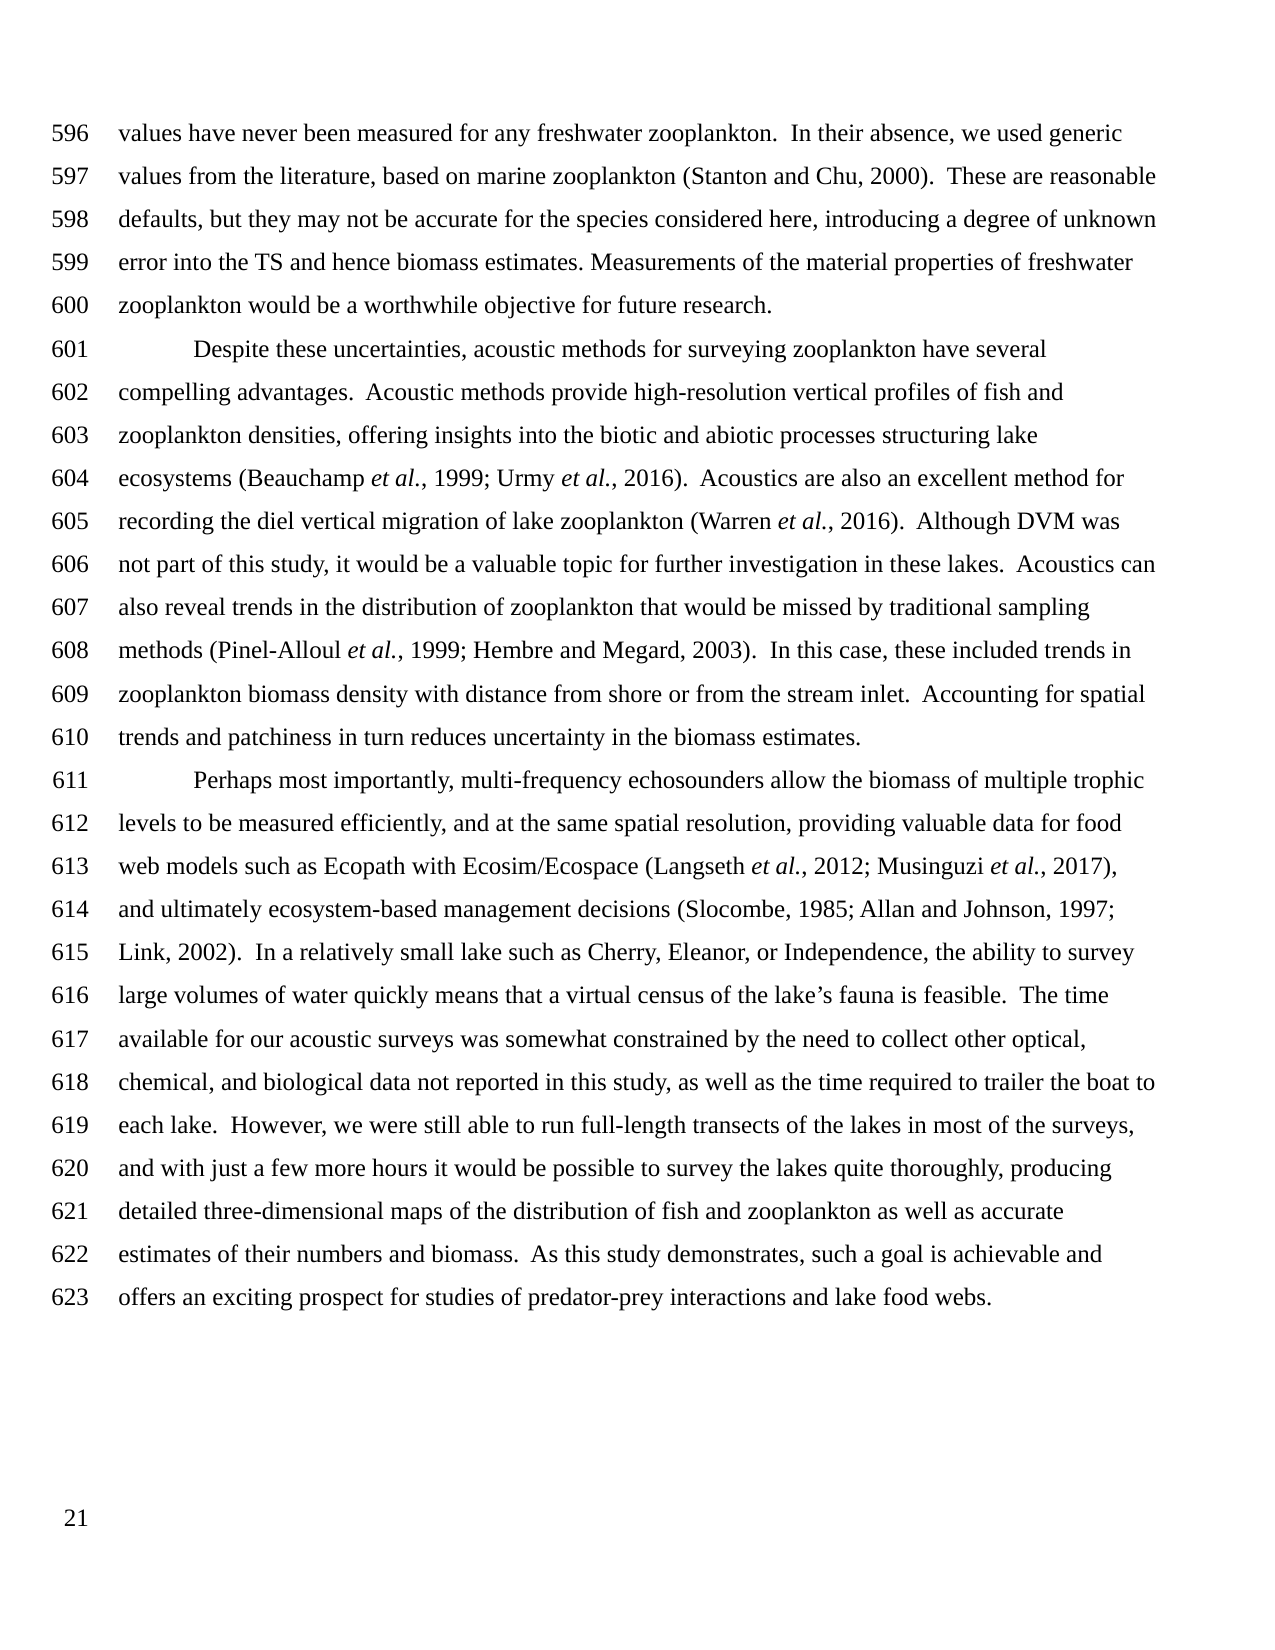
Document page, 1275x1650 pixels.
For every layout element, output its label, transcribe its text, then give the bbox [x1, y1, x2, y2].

text Perhaps most importantly, multi-frequency echosounders allow the biomass of multiple trophic levels to be measured efficiently, and at the same spatial resolution, providing valuable data for food web models such as Ecopath with Ecosim/Ecospace (Langseth et al., 2012; Musinguzi et al., 2017)⁠, and ultimately ecosystem-based management decisions (Slocombe, 1985; Allan and Johnson, 1997; Link, 2002)⁠. In a relatively small lake such as Cherry, Eleanor, or Independence, the ability to survey large volumes of water quickly means that a virtual census of the lake’s fauna is feasible. The time available for our acoustic surveys was somewhat constrained by the need to collect other optical, chemical, and biological data not reported in this study, as well as the time required to trailer the boat to each lake. However, we were still able to run full-length transects of the lakes in most of the surveys, and with just a few more hours it would be possible to survey the lakes quite thoroughly, producing detailed three-dimensional maps of the distribution of fish and zooplankton as well as accurate estimates of their numbers and biomass. As this study demonstrates, such a goal is achievable and offers an exciting prospect for studies of predator-prey interactions and lake food webs. [118, 765, 1157, 1311]
text values have never been measured for any freshwater zooplankton. In their absence, we used generic values from the literature, based on marine zooplankton (Stanton and Chu, 2000)⁠. These are reasonable defaults, but they may not be accurate for the species considered here, introducing a degree of unknown error into the TS and hence biomass estimates. Measurements of the material properties of freshwater zooplankton would be a worthwhile objective for future research. [118, 118, 1157, 319]
text Despite these uncertainties, acoustic methods for surveying zooplankton have several compelling advantages. Acoustic methods provide high-resolution vertical profiles of fish and zooplankton densities, offering insights into the biotic and abiotic processes structuring lake ecosystems (Beauchamp et al., 1999; Urmy et al., 2016)⁠. Acoustics are also an excellent method for recording the diel vertical migration of lake zooplankton (Warren et al., 2016)⁠. Although DVM was not part of this study, it would be a valuable topic for further investigation in these lakes. Acoustics can also reveal trends in the distribution of zooplankton that would be missed by traditional sampling methods (Pinel-Alloul et al., 1999; Hembre and Megard, 2003)⁠. In this case, these included trends in zooplankton biomass density with distance from shore or from the stream inlet. Accounting for spatial trends and patchiness in turn reduces uncertainty in the biomass estimates. [118, 334, 1157, 751]
